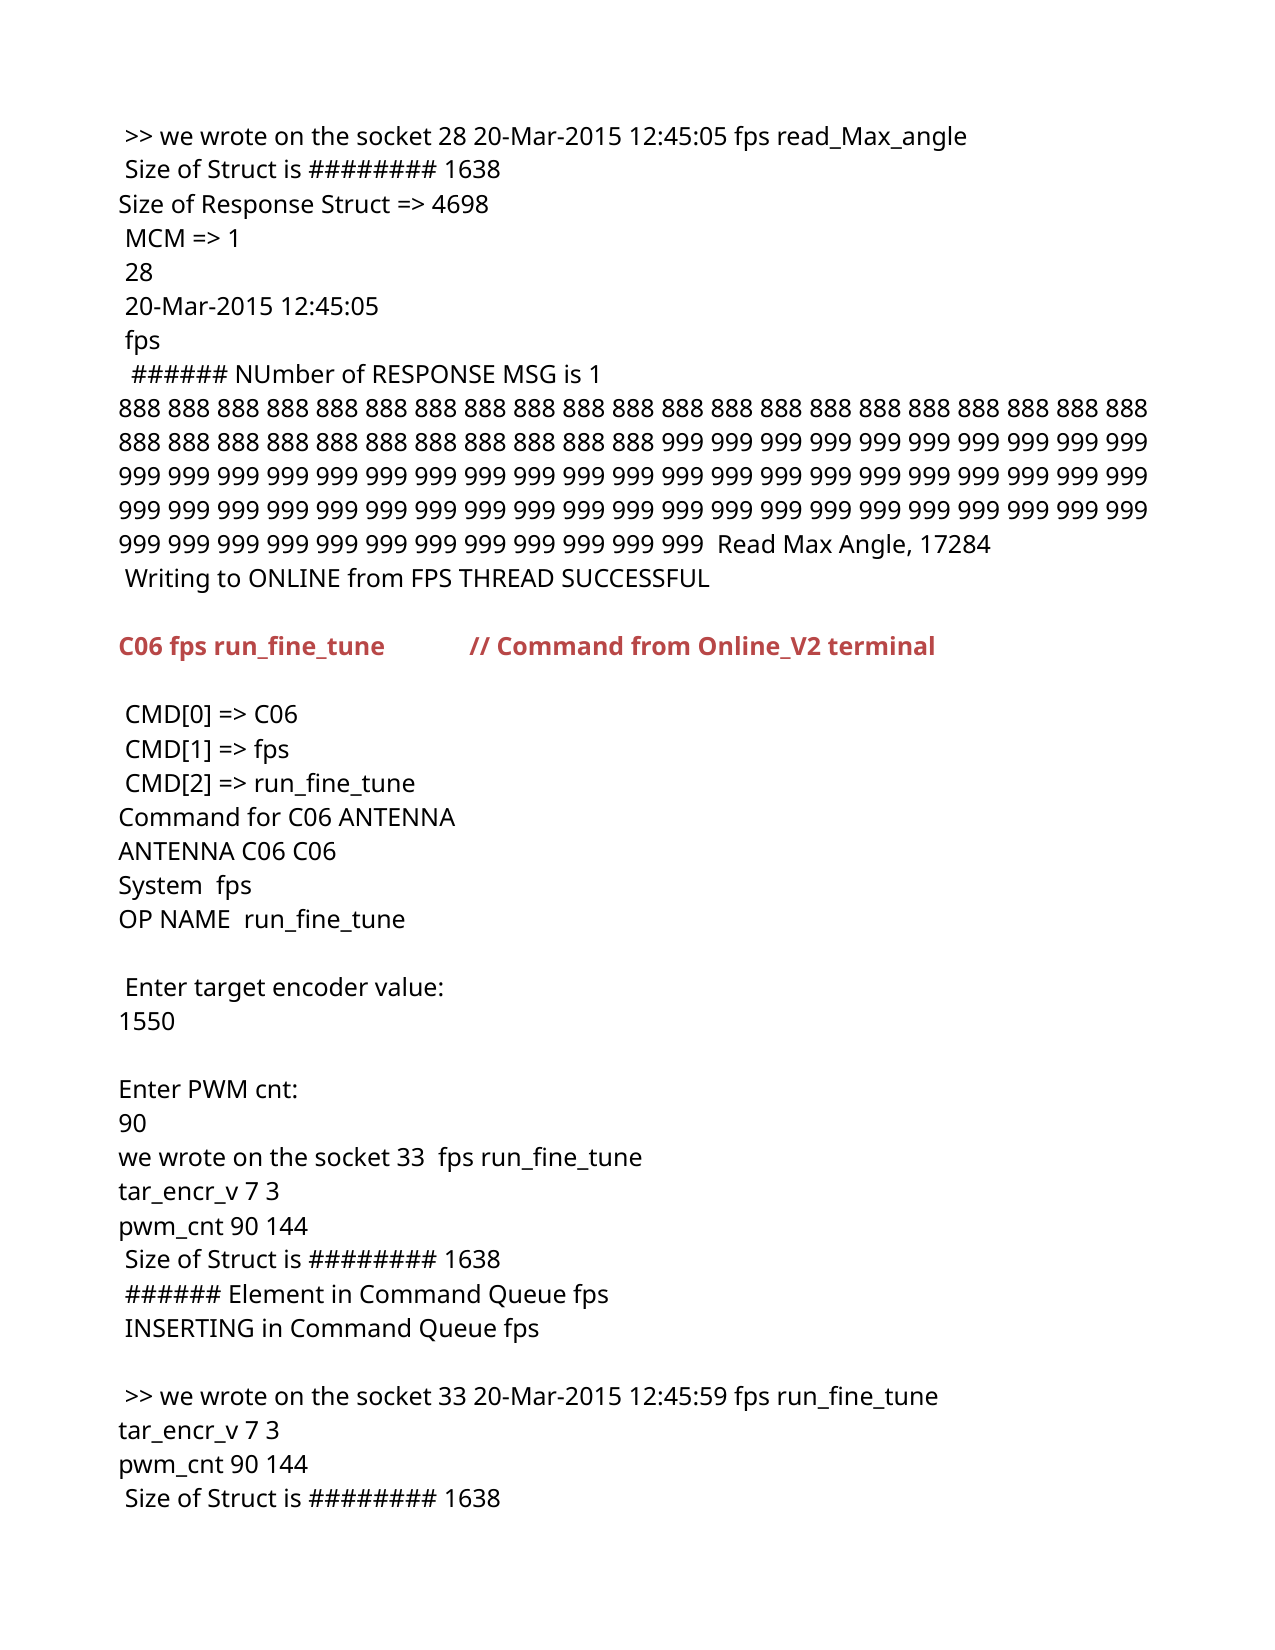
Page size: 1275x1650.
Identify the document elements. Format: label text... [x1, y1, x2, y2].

text >> we wrote on the socket 33 20-Mar-2015 12:45:59 fps run_fine_tune [118, 1378, 1157, 1412]
text ANTENNA C06 C06 [118, 833, 1157, 867]
text Enter target encoder value: [118, 970, 1157, 1004]
text 90 [118, 1106, 1157, 1140]
text we wrote on the socket 33 fps run_fine_tune [118, 1140, 1157, 1174]
text Command for C06 ANTENNA [118, 799, 1157, 833]
text Size of Struct is ######## 1638 [118, 1481, 1157, 1515]
text ###### NUmber of RESPONSE MSG is 1 [118, 357, 1157, 391]
text 888 888 888 888 888 888 888 888 888 888 888 888 888 888 888 888 888 888 888 888 888 888 888 888 888 888 888 888 888 888 888 888 999 999 999 999 999 999 999 999 999 999 999 999 999 999 999 999 999 999 999 999 999 999 999 999 999 999 999 999 999 999 999 999 999 999 999 999 999 999 999 999 999 999 999 999 999 999 999 999 999 999 999 999 999 999 999 999 999 999 999 999 999 999 999 999 Read Max Angle, 17284 [118, 391, 1157, 561]
text 20-Mar-2015 12:45:05 [118, 288, 1157, 322]
text OP NAME run_fine_tune [118, 902, 1157, 936]
text Size of Struct is ######## 1638 [118, 1242, 1157, 1276]
text pwm_cnt 90 144 [118, 1447, 1157, 1481]
text System fps [118, 867, 1157, 902]
text Size of Response Struct => 4698 [118, 186, 1157, 220]
text tar_encr_v 7 3 [118, 1174, 1157, 1208]
text 28 [118, 254, 1157, 288]
text CMD[2] => run_fine_tune [118, 765, 1157, 799]
text fps [118, 322, 1157, 357]
text MCM => 1 [118, 220, 1157, 254]
text tar_encr_v 7 3 [118, 1412, 1157, 1447]
text Enter PWM cnt: [118, 1072, 1157, 1106]
text CMD[1] => fps [118, 731, 1157, 765]
text CMD[0] => C06 [118, 697, 1157, 731]
text INSERTING in Command Queue fps [118, 1310, 1157, 1344]
text ###### Element in Command Queue fps [118, 1276, 1157, 1310]
text pwm_cnt 90 144 [118, 1208, 1157, 1242]
text Size of Struct is ######## 1638 [118, 152, 1157, 186]
text 1550 [118, 1004, 1157, 1038]
text Writing to ONLINE from FPS THREAD SUCCESSFUL [118, 561, 1157, 595]
text C06 fps run_fine_tune // Command from Online_V2 terminal [118, 629, 1157, 663]
text >> we wrote on the socket 28 20-Mar-2015 12:45:05 fps read_Max_angle [118, 118, 1157, 152]
